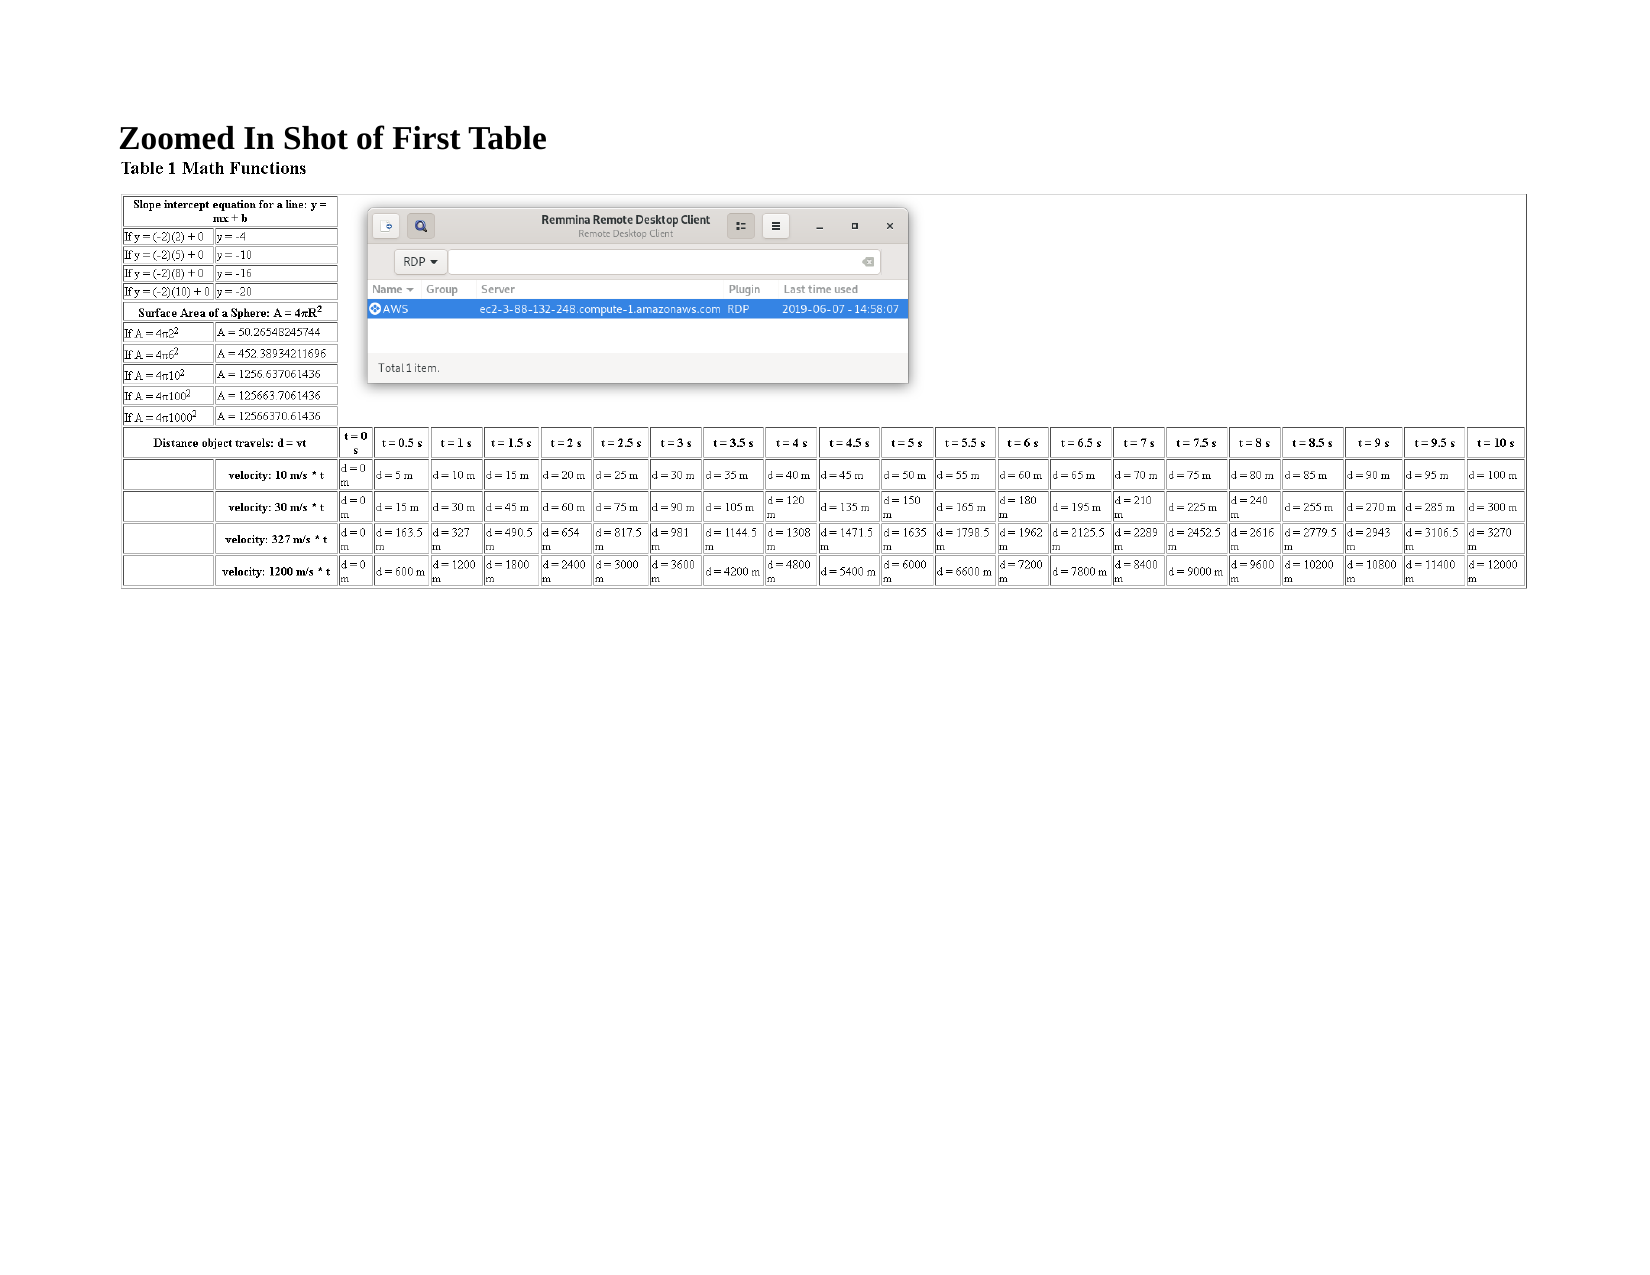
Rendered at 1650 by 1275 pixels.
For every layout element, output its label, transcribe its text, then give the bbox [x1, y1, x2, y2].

text Zoomed In Shot of First Table [118, 118, 1532, 156]
picture [118, 156, 1532, 601]
